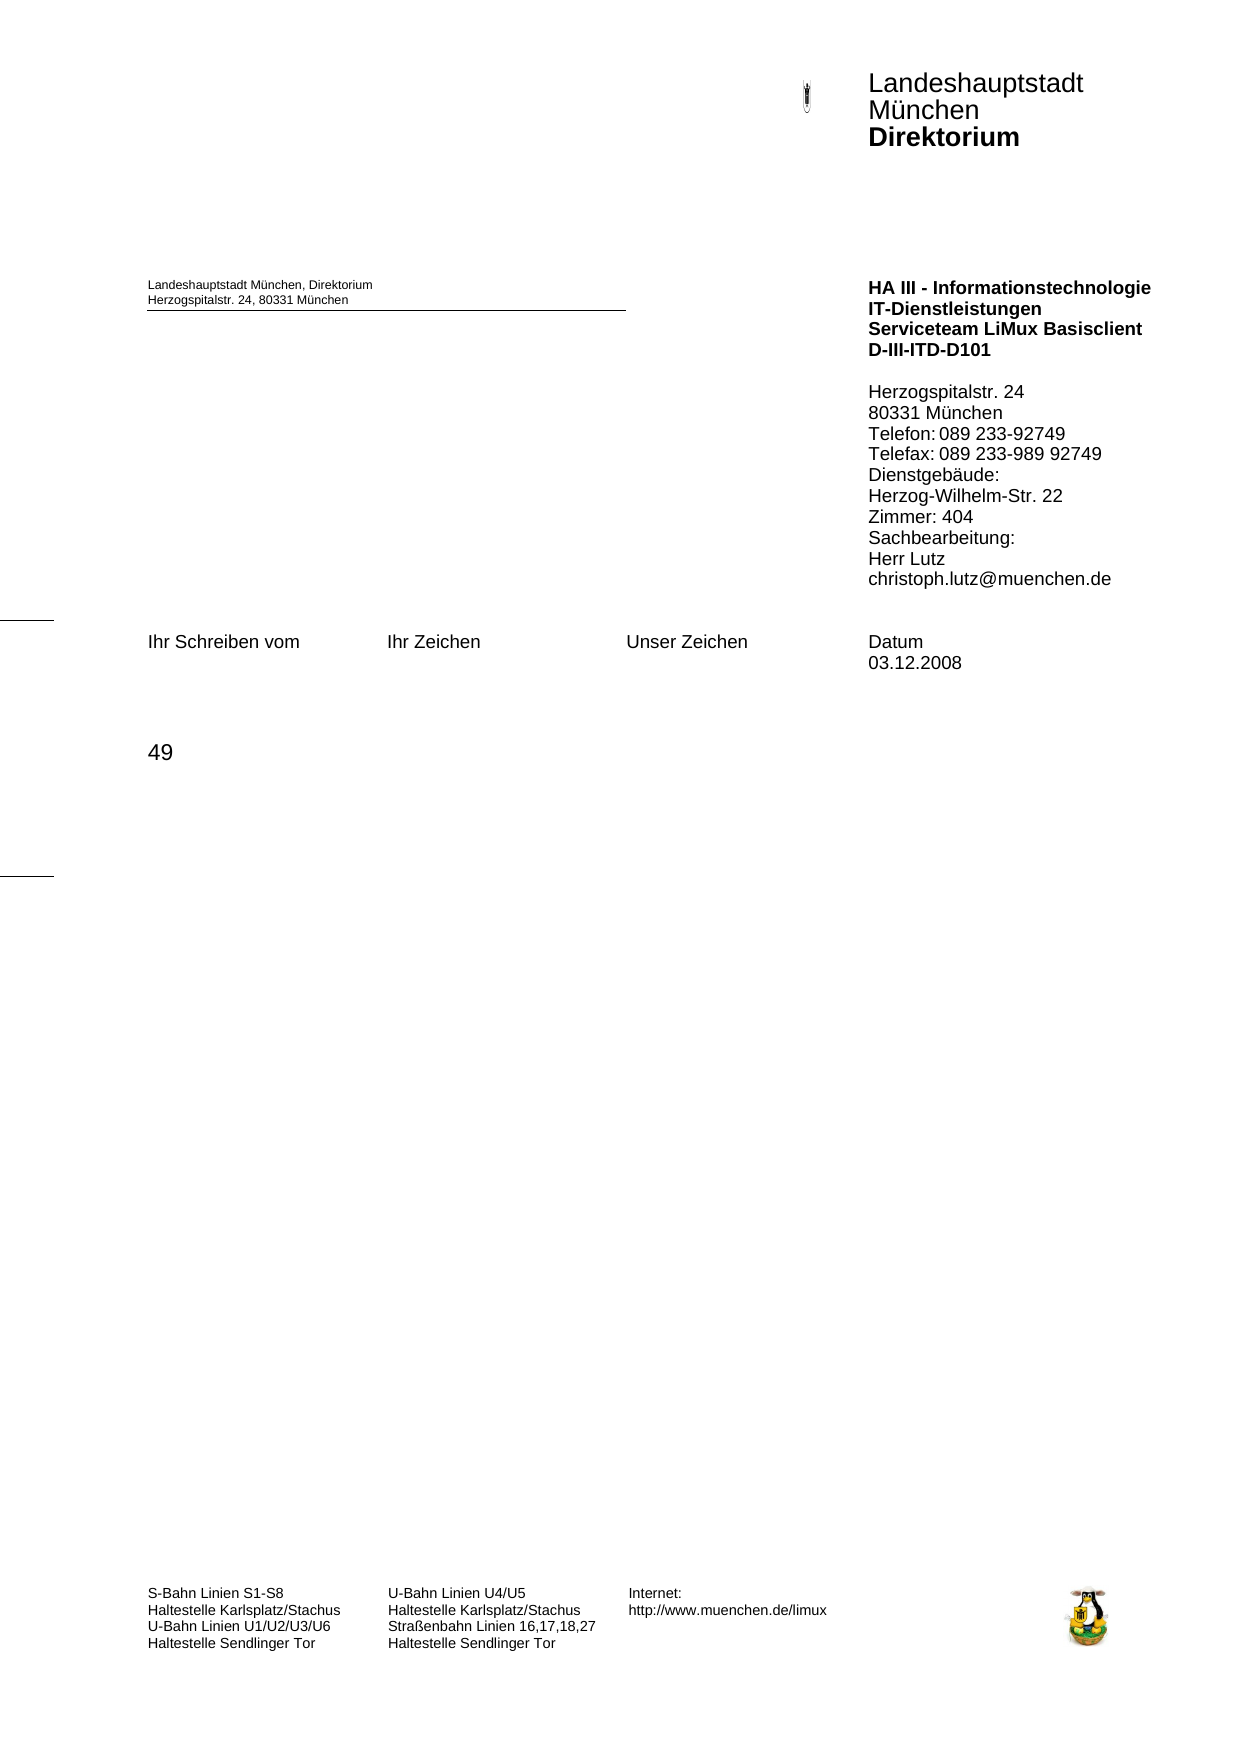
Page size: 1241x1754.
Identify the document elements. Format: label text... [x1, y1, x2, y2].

text Landeshauptstadt [868, 71, 1199, 98]
text Landeshauptstadt München, Direktorium [148, 277, 626, 292]
text 03.12.2008 [868, 653, 1108, 673]
text Unser Zeichen [626, 632, 833, 653]
table_header U-Bahn Linien U4/U5 Haltestelle Karlsplatz/Stachus Straßenbahn Linien 16,17,18,27 Haltestelle Sendlinger Tor [388, 1551, 628, 1652]
text Herzogspitalstr. 24 80331 München Telefon: 089 233-92749 Telefax: 089 233-989 92749 Dienstgebäude: Herzog-Wilhelm-Str. 22 Zimmer: 404 Sachbearbeitung: Herr Lutz christoph.lutz@muenchen.de [868, 382, 1199, 590]
text D-III-ITD-D101 [868, 340, 1199, 361]
table_header S-Bahn Linien S1-S8 Haltestelle Karlsplatz/Stachus U-Bahn Linien U1/U2/U3/U6 Haltestelle Sendlinger Tor [148, 1551, 388, 1652]
text München [868, 98, 1199, 125]
picture [803, 80, 811, 113]
picture [1063, 1585, 1109, 1647]
text Direktorium [868, 125, 1199, 152]
text Datum [868, 632, 1108, 653]
text Ihr Zeichen [387, 632, 593, 653]
text Herzogspitalstr. 24, 80331 München [148, 292, 626, 307]
text Ihr Schreiben vom [148, 632, 354, 653]
text 49 [148, 738, 1109, 766]
table_header Internet: http://www.muenchen.de/limux [628, 1551, 869, 1652]
text HA III - Informationstechnologie IT-Dienstleistungen Serviceteam LiMux Basisclient [868, 277, 1199, 340]
table_header [869, 1551, 1110, 1652]
